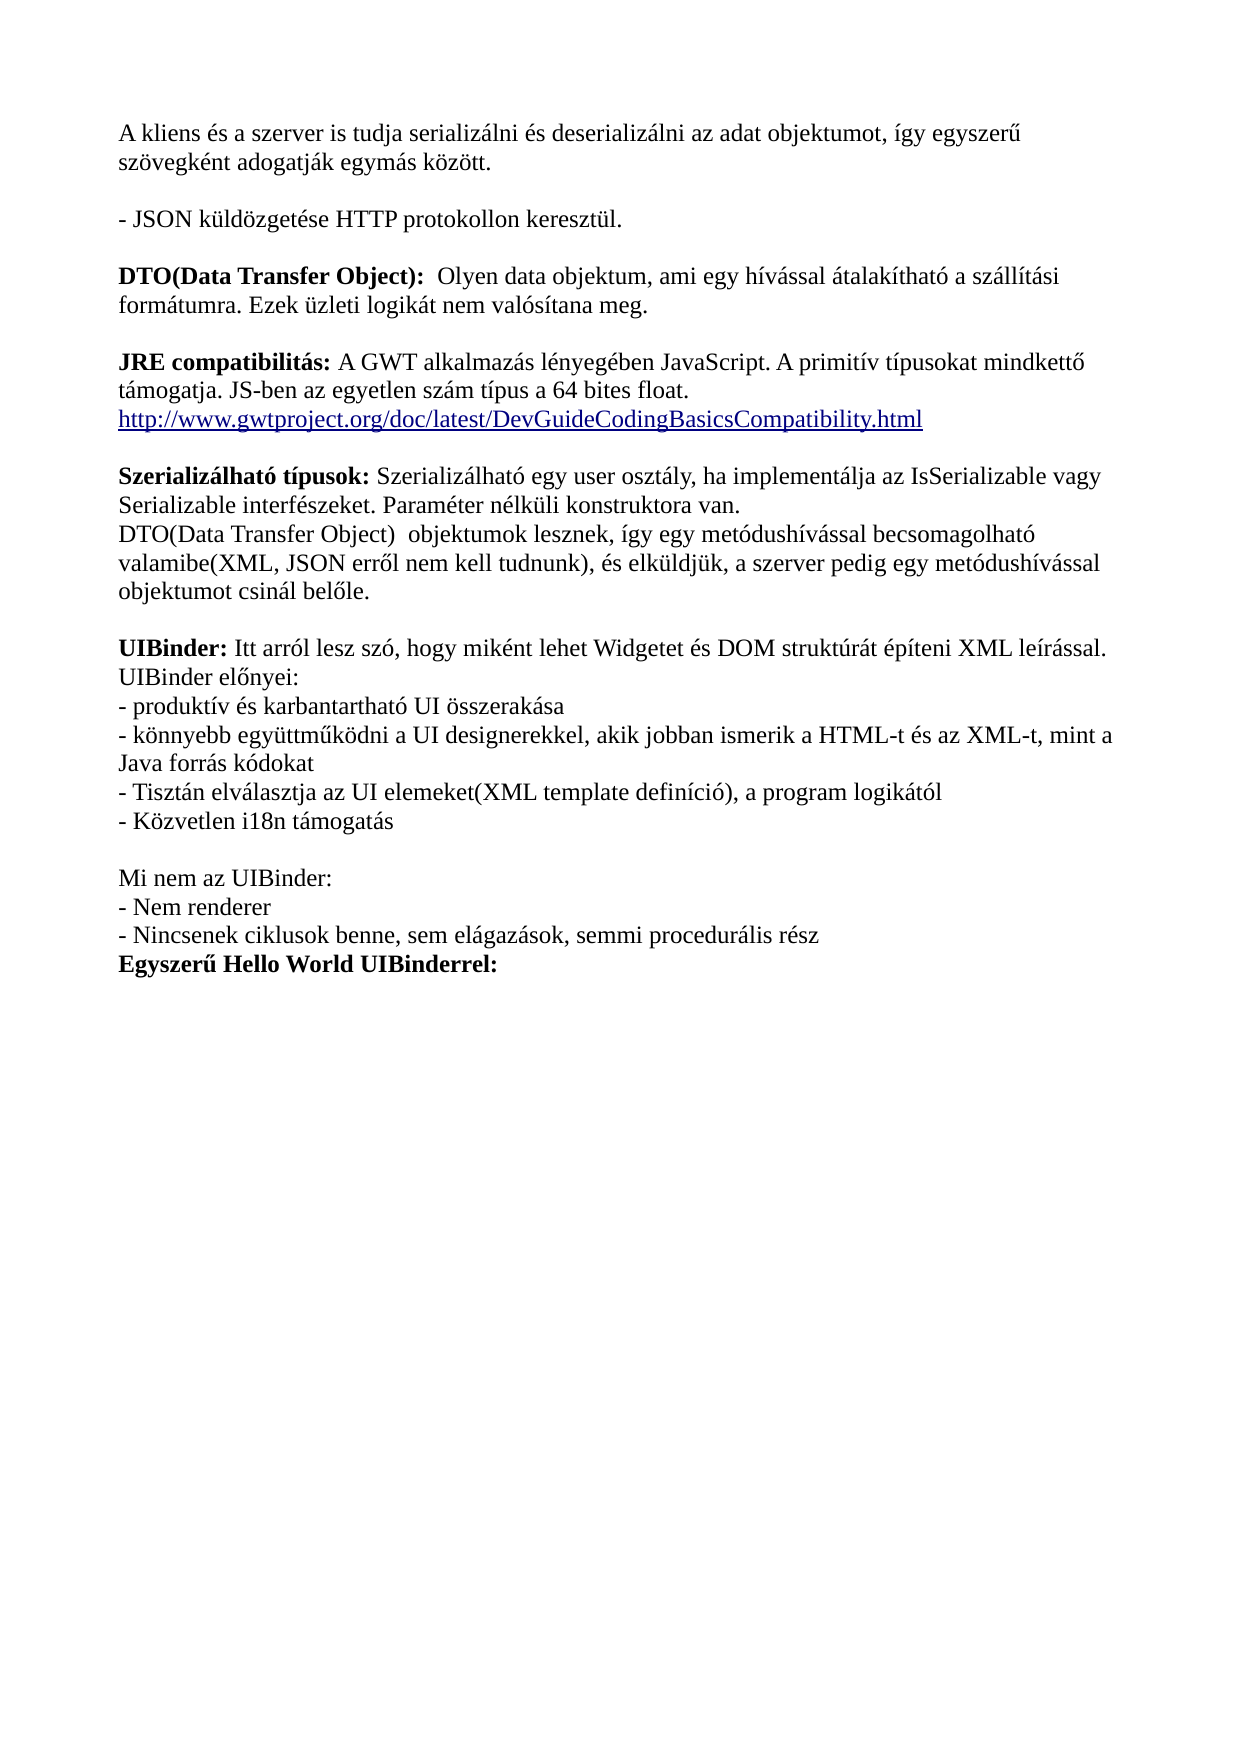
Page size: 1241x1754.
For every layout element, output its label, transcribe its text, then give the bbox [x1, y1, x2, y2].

text Szerializálható típusok: Szerializálható egy user osztály, ha implementálja az IsSerializable vagy Serializable interfészeket. Paraméter nélküli konstruktora van. [118, 461, 1122, 519]
text DTO(Data Transfer Object): Olyen data objektum, ami egy hívással átalakítható a szállítási formátumra. Ezek üzleti logikát nem valósítana meg. [118, 261, 1122, 318]
text http://www.gwtproject.org/doc/latest/DevGuideCodingBasicsCompatibility.html [118, 404, 1122, 433]
text Mi nem az UIBinder: [118, 863, 1122, 892]
text Egyszerű Hello World UIBinderrel: [118, 949, 1122, 978]
text UIBinder előnyei: [118, 662, 1122, 691]
text UIBinder: Itt arról lesz szó, hogy miként lehet Widgetet és DOM struktúrát építeni XML leírással. [118, 633, 1122, 662]
text - Közvetlen i18n támogatás [118, 806, 1122, 835]
text DTO(Data Transfer Object) objektumok lesznek, így egy metódushívással becsomagolható valamibe(XML, JSON erről nem kell tudnunk), és elküldjük, a szerver pedig egy metódushívással objektumot csinál belőle. [118, 519, 1122, 605]
text - JSON küldözgetése HTTP protokollon keresztül. [118, 204, 1122, 233]
text JRE compatibilitás: A GWT alkalmazás lényegében JavaScript. A primitív típusokat mindkettő támogatja. JS-ben az egyetlen szám típus a 64 bites float. [118, 347, 1122, 404]
text - produktív és karbantartható UI összerakása [118, 691, 1122, 720]
text A kliens és a szerver is tudja serializálni és deserializálni az adat objektumot, így egyszerű szövegként adogatják egymás között. [118, 118, 1122, 176]
text - Tisztán elválasztja az UI elemeket(XML template definíció), a program logikától [118, 777, 1122, 806]
text - könnyebb együttműködni a UI designerekkel, akik jobban ismerik a HTML-t és az XML-t, mint a Java forrás kódokat [118, 720, 1122, 777]
text - Nincsenek ciklusok benne, sem elágazások, semmi procedurális rész [118, 921, 1122, 949]
text - Nem renderer [118, 892, 1122, 921]
